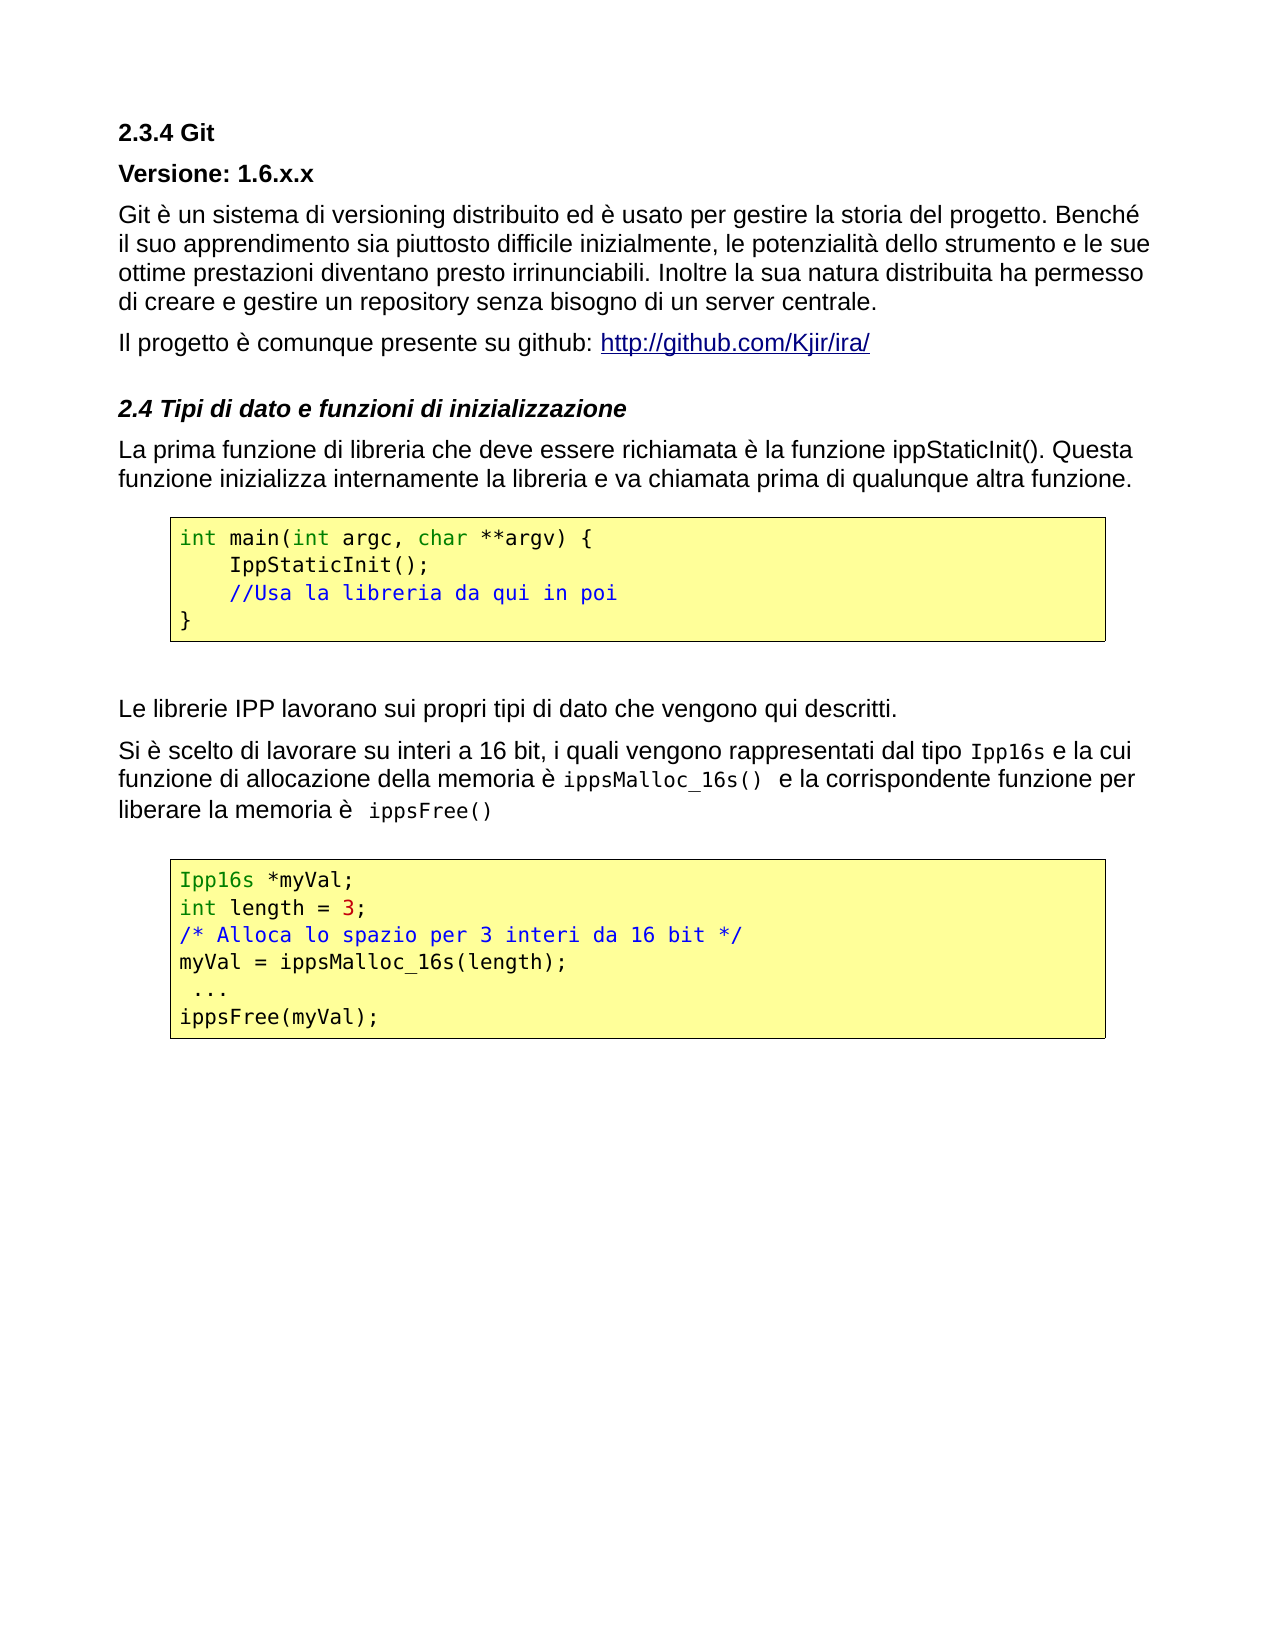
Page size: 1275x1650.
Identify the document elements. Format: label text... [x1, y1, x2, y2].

text Git è un sistema di versioning distribuito ed è usato per gestire la storia del progetto. Benché il suo apprendimento sia piuttosto difficile inizialmente, le potenzialità dello strumento e le sue ottime prestazioni diventano presto irrinunciabili. Inoltre la sua natura distribuita ha permesso di creare e gestire un repository senza bisogno di un server centrale. [118, 200, 1157, 315]
text myVal = ippsMalloc_16s(length); [179, 950, 1096, 974]
text Versione: 1.6.x.x [118, 159, 1157, 188]
text } [179, 608, 1096, 632]
subtitle 2.3.4 Git [118, 118, 1157, 147]
text IppStaticInit(); [179, 553, 1096, 578]
text int length = 3; [179, 896, 1096, 920]
text //Usa la libreria da qui in poi [179, 581, 1096, 605]
text Le librerie IPP lavorano sui propri tipi di dato che vengono qui descritti. [118, 694, 1157, 723]
text Ipp16s *myVal; [179, 868, 1096, 892]
text int main(int argc, char **argv) { [179, 526, 1096, 550]
text Il progetto è comunque presente su github: http://github.com/Kjir/ira/ [118, 328, 1157, 357]
text /* Alloca lo spazio per 3 interi da 16 bit */ [179, 923, 1096, 947]
text ... [179, 977, 1096, 1002]
text ippsFree(myVal); [179, 1005, 1096, 1029]
text Si è scelto di lavorare su interi a 16 bit, i quali vengono rappresentati dal tipo Ipp16s e la cui funzione di allocazione della memoria è ippsMalloc_16s() e la corrispondente funzione per liberare la memoria è ippsFree() [118, 736, 1157, 826]
subtitle 2.4 Tipi di dato e funzioni di inizializzazione [118, 394, 1157, 423]
text La prima funzione di libreria che deve essere richiamata è la funzione ippStaticInit(). Questa funzione inizializza internamente la libreria e va chiamata prima di qualunque altra funzione. [118, 435, 1157, 493]
